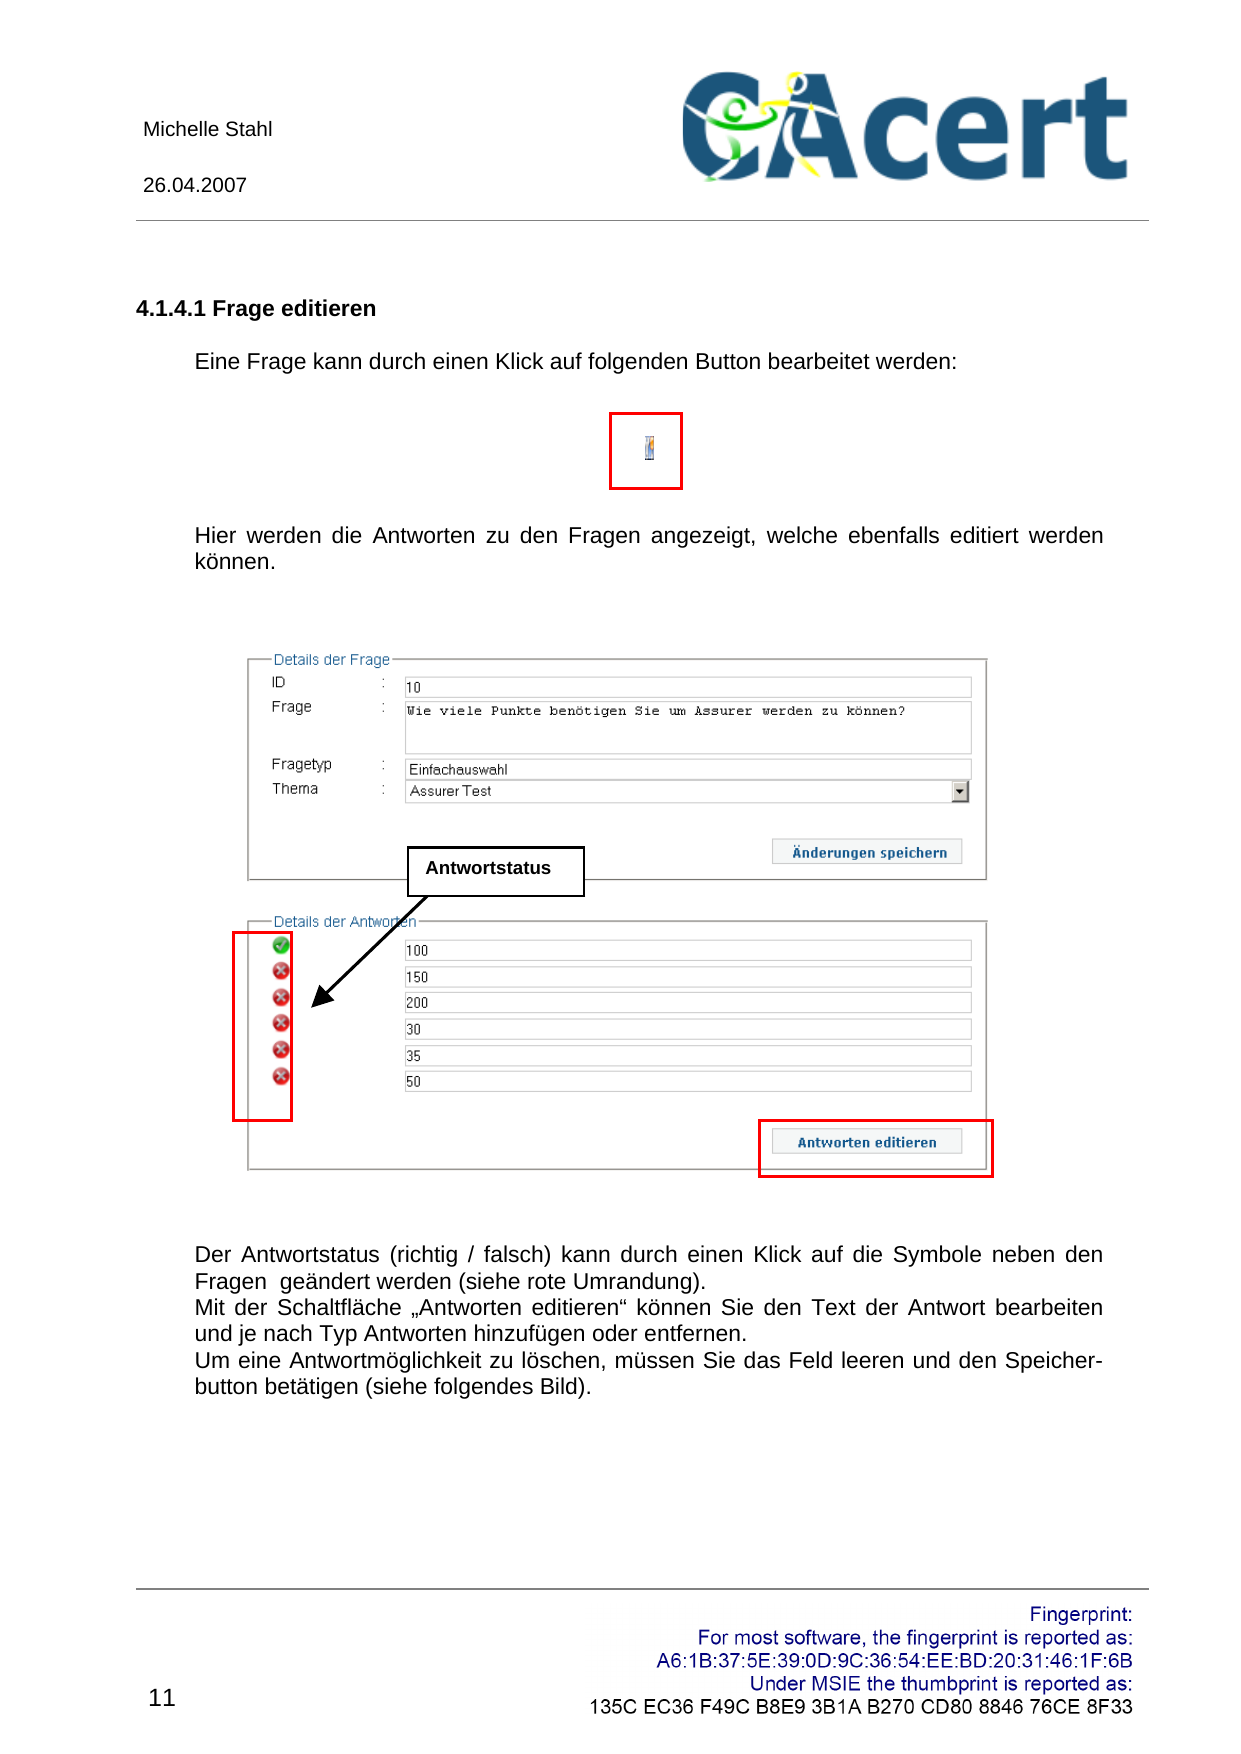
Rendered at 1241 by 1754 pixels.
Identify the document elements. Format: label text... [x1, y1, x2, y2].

picture [242, 934, 290, 1119]
text 4.1.4.1 Frage editieren [136, 295, 1104, 322]
text Eine Frage kann durch einen Klick auf folgenden Button bearbeitet werden: [194, 348, 1104, 374]
picture [682, 71, 1128, 182]
text Antwortstatus [425, 857, 567, 878]
text Der Antwortstatus (richtig / falsch) kann durch einen Klick auf die Symbole neben den Fragen geändert werden (siehe rote Umrandung). [194, 1241, 1104, 1294]
picture [645, 436, 654, 460]
text Mit der Schaltfläche „Antworten editieren“ können Sie den Text der Antwort bearbeiten und je nach Typ Antworten hinzufügen oder entfernen. [194, 1294, 1104, 1347]
text Um eine Antwortmöglichkeit zu löschen, müssen Sie das Feld leeren und den Speicher-button betätigen (siehe folgendes Bild). [194, 1347, 1104, 1399]
text Hier werden die Antworten zu den Fragen angezeigt, welche ebenfalls editiert werden können. [194, 522, 1104, 574]
picture [242, 636, 998, 1180]
